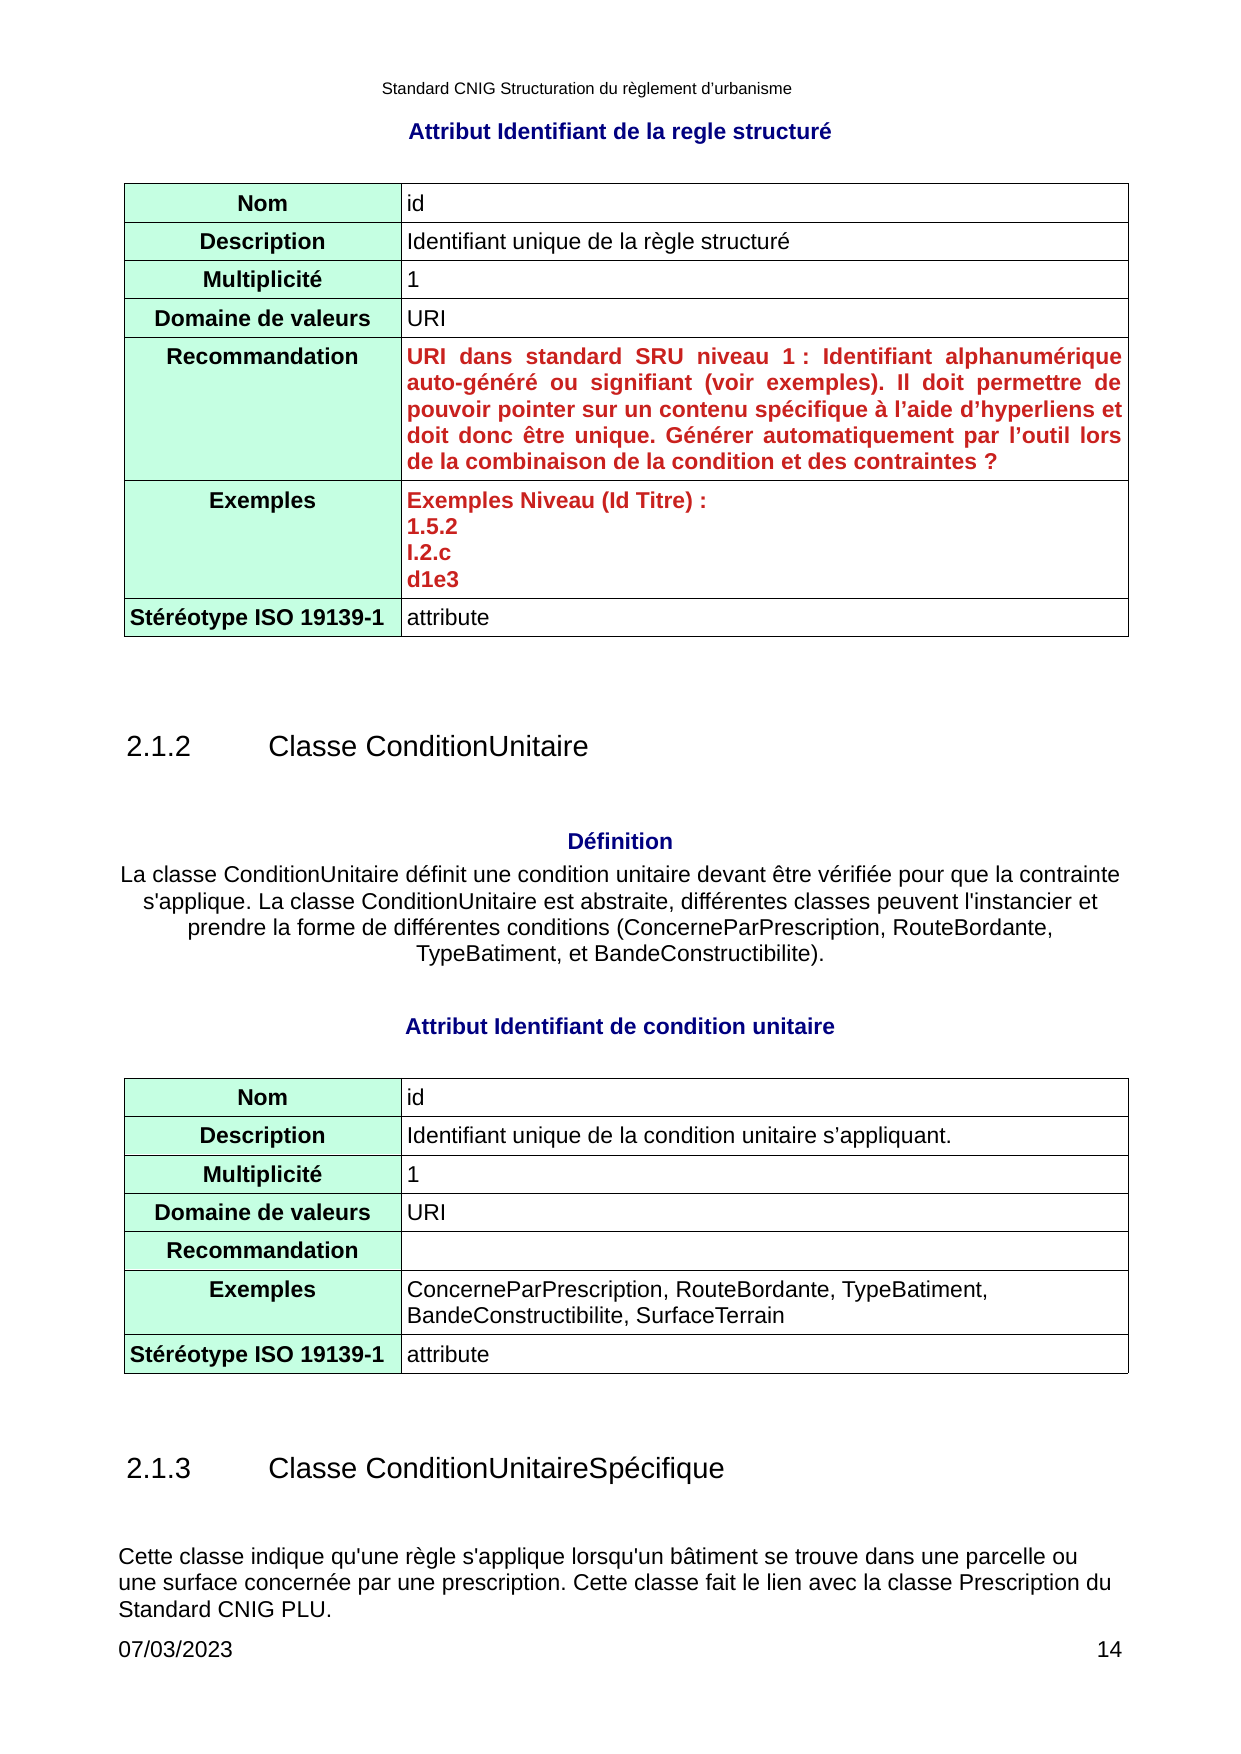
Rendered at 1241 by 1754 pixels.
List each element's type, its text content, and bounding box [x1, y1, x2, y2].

table_cell URI [402, 299, 1128, 337]
table_cell Stéréotype ISO 19139-1 [125, 599, 401, 636]
table_header Nom [125, 1079, 401, 1116]
subtitle Définition [118, 828, 1122, 854]
subtitle Attribut Identifiant de la regle structuré [118, 118, 1122, 144]
text Cette classe indique qu'une règle s'applique lorsqu'un bâtiment se trouve dans une parcelle ou une surface concernée par une prescription. Cette classe fait le lien avec la classe Prescription du Standard CNIG PLU. [118, 1543, 1122, 1622]
subtitle Attribut Identifiant de condition unitaire [118, 1013, 1122, 1039]
table_header Nom [125, 184, 401, 222]
table_cell attribute [402, 1335, 1128, 1373]
table_header id [402, 1079, 1128, 1116]
table_cell Multiplicité [125, 1156, 401, 1193]
table_cell Domaine de valeurs [125, 299, 401, 337]
table_cell 1 [402, 261, 1128, 298]
table_cell Recommandation [125, 1232, 401, 1269]
table_cell Description [125, 1117, 401, 1154]
table_cell URI dans standard SRU niveau 1 : Identifiant alphanumérique auto-généré ou signifiant (voir exemples). Il doit permettre de pouvoir pointer sur un contenu spécifique à l’aide d’hyperliens et doit donc être unique. Générer automatiquement par l’outil lors de la combinaison de la condition et des contraintes ? [402, 338, 1128, 480]
table_cell 1 [402, 1156, 1128, 1193]
table_cell Description [125, 223, 401, 260]
list Classe ConditionUnitaireSpécifique [118, 1451, 1122, 1484]
table_cell Identifiant unique de la règle structuré [402, 223, 1128, 260]
table_cell Domaine de valeurs [125, 1194, 401, 1231]
table_cell ConcerneParPrescription, RouteBordante, TypeBatiment, BandeConstructibilite, SurfaceTerrain [402, 1271, 1128, 1334]
subtitle La classe ConditionUnitaire définit une condition unitaire devant être vérifiée pour que la contrainte s'applique. La classe ConditionUnitaire est abstraite, différentes classes peuvent l'instancier et prendre la forme de différentes conditions (ConcerneParPrescription, RouteBordante, TypeBatiment, et BandeConstructibilite). [118, 861, 1122, 967]
table_cell Multiplicité [125, 261, 401, 298]
list Classe ConditionUnitaire [118, 729, 1122, 762]
table_header id [402, 184, 1128, 222]
table_cell Stéréotype ISO 19139-1 [125, 1335, 401, 1373]
table_cell Exemples [125, 1271, 401, 1334]
table_cell Recommandation [125, 338, 401, 480]
table_cell Exemples [125, 481, 401, 598]
table_cell attribute [402, 599, 1128, 636]
table_cell Identifiant unique de la condition unitaire s’appliquant. [402, 1117, 1128, 1154]
table_cell Exemples Niveau (Id Titre) : 1.5.2 I.2.c d1e3 [402, 481, 1128, 598]
table_cell [402, 1232, 1128, 1269]
table_cell URI [402, 1194, 1128, 1231]
